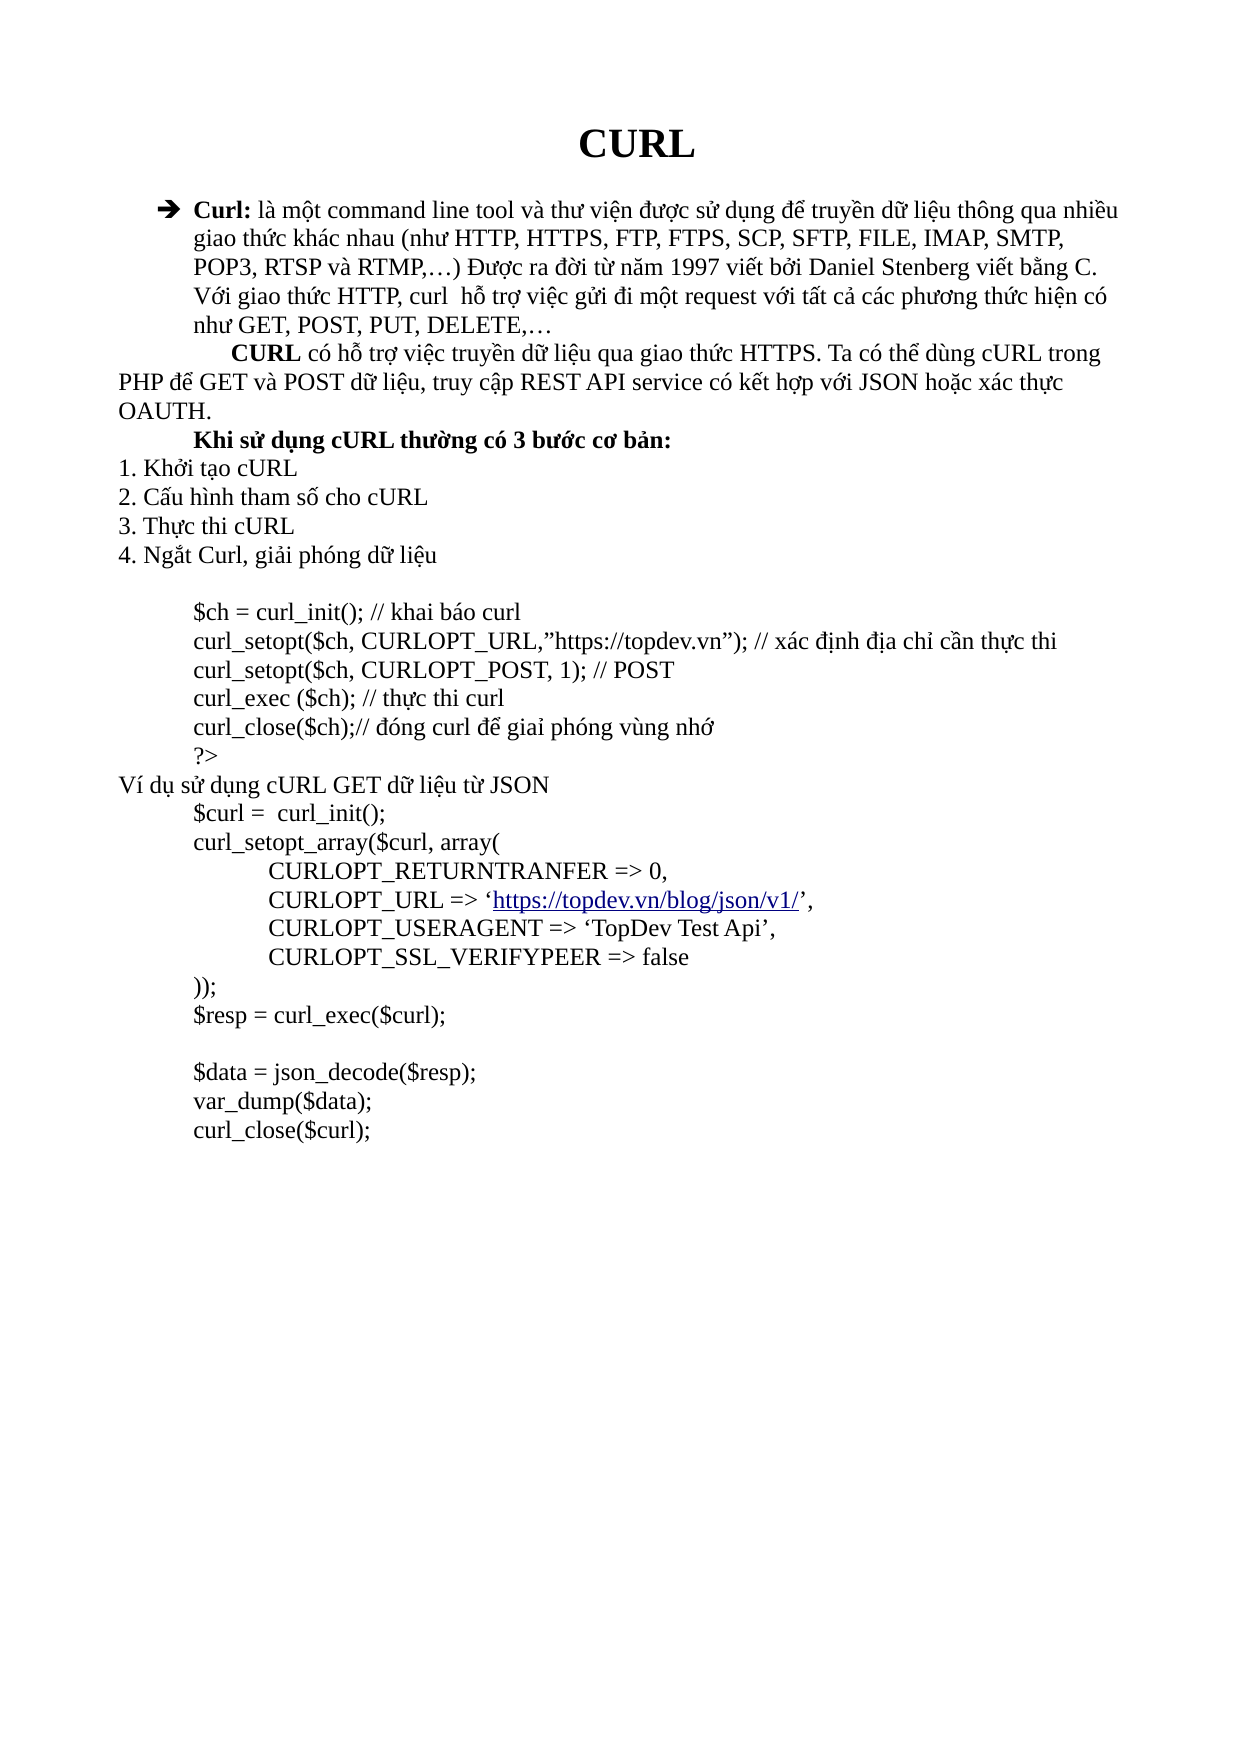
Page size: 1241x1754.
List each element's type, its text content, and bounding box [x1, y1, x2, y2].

text curl_setopt($ch, CURLOPT_URL,”https://topdev.vn”); // xác định địa chỉ cần thực thi [118, 626, 1122, 655]
text Khi sử dụng cURL thường có 3 bước cơ bản: [118, 425, 1122, 453]
text CURLOPT_URL => ‘https://topdev.vn/blog/json/v1/’, [118, 885, 1122, 913]
text curl_setopt_array($curl, array( [118, 827, 1122, 856]
text curl_exec ($ch); // thực thi curl [118, 683, 1122, 712]
text CURL có hỗ trợ việc truyền dữ liệu qua giao thức HTTPS. Ta có thể dùng cURL trong PHP để GET và POST dữ liệu, truy cập REST API service có kết hợp với JSON hoặc xác thực OAUTH. [118, 338, 1122, 425]
text curl_close($curl); [118, 1115, 1122, 1143]
text CURLOPT_USERAGENT => ‘TopDev Test Api’, [118, 913, 1122, 942]
text $resp = curl_exec($curl); [118, 1000, 1122, 1028]
text Ví dụ sử dụng cURL GET dữ liệu từ JSON [118, 770, 1122, 798]
list CURL [156, 118, 1122, 166]
text ?> [118, 741, 1122, 770]
text 2. Cấu hình tham số cho cURL [118, 482, 1122, 511]
text 3. Thực thi cURL [118, 511, 1122, 540]
text CURLOPT_RETURNTRANFER => 0, [118, 856, 1122, 885]
text $ch = curl_init(); // khai báo curl [118, 597, 1122, 626]
text var_dump($data); [118, 1086, 1122, 1115]
text 4. Ngắt Curl, giải phóng dữ liệu [118, 540, 1122, 568]
list Curl: là một command line tool và thư viện được sử dụng để truyền dữ liệu thông qua nhiều giao thức khác nhau (như HTTP, HTTPS, FTP, FTPS, SCP, SFTP, FILE, IMAP, SMTP, POP3, RTSP và RTMP,…) Được ra đời từ năm 1997 viết bởi Daniel Stenberg viết bằng C. Với giao thức HTTP, curl hỗ trợ việc gửi đi một request với tất cả các phương thức hiện có như GET, POST, PUT, DELETE,… [156, 195, 1122, 338]
text 1. Khởi tạo cURL [118, 453, 1122, 482]
text curl_setopt($ch, CURLOPT_POST, 1); // POST [118, 655, 1122, 683]
text )); [118, 971, 1122, 1000]
text CURLOPT_SSL_VERIFYPEER => false [118, 942, 1122, 971]
text curl_close($ch);// đóng curl để giaỉ phóng vùng nhớ [118, 712, 1122, 741]
text $curl = curl_init(); [118, 798, 1122, 827]
text $data = json_decode($resp); [118, 1028, 1122, 1086]
